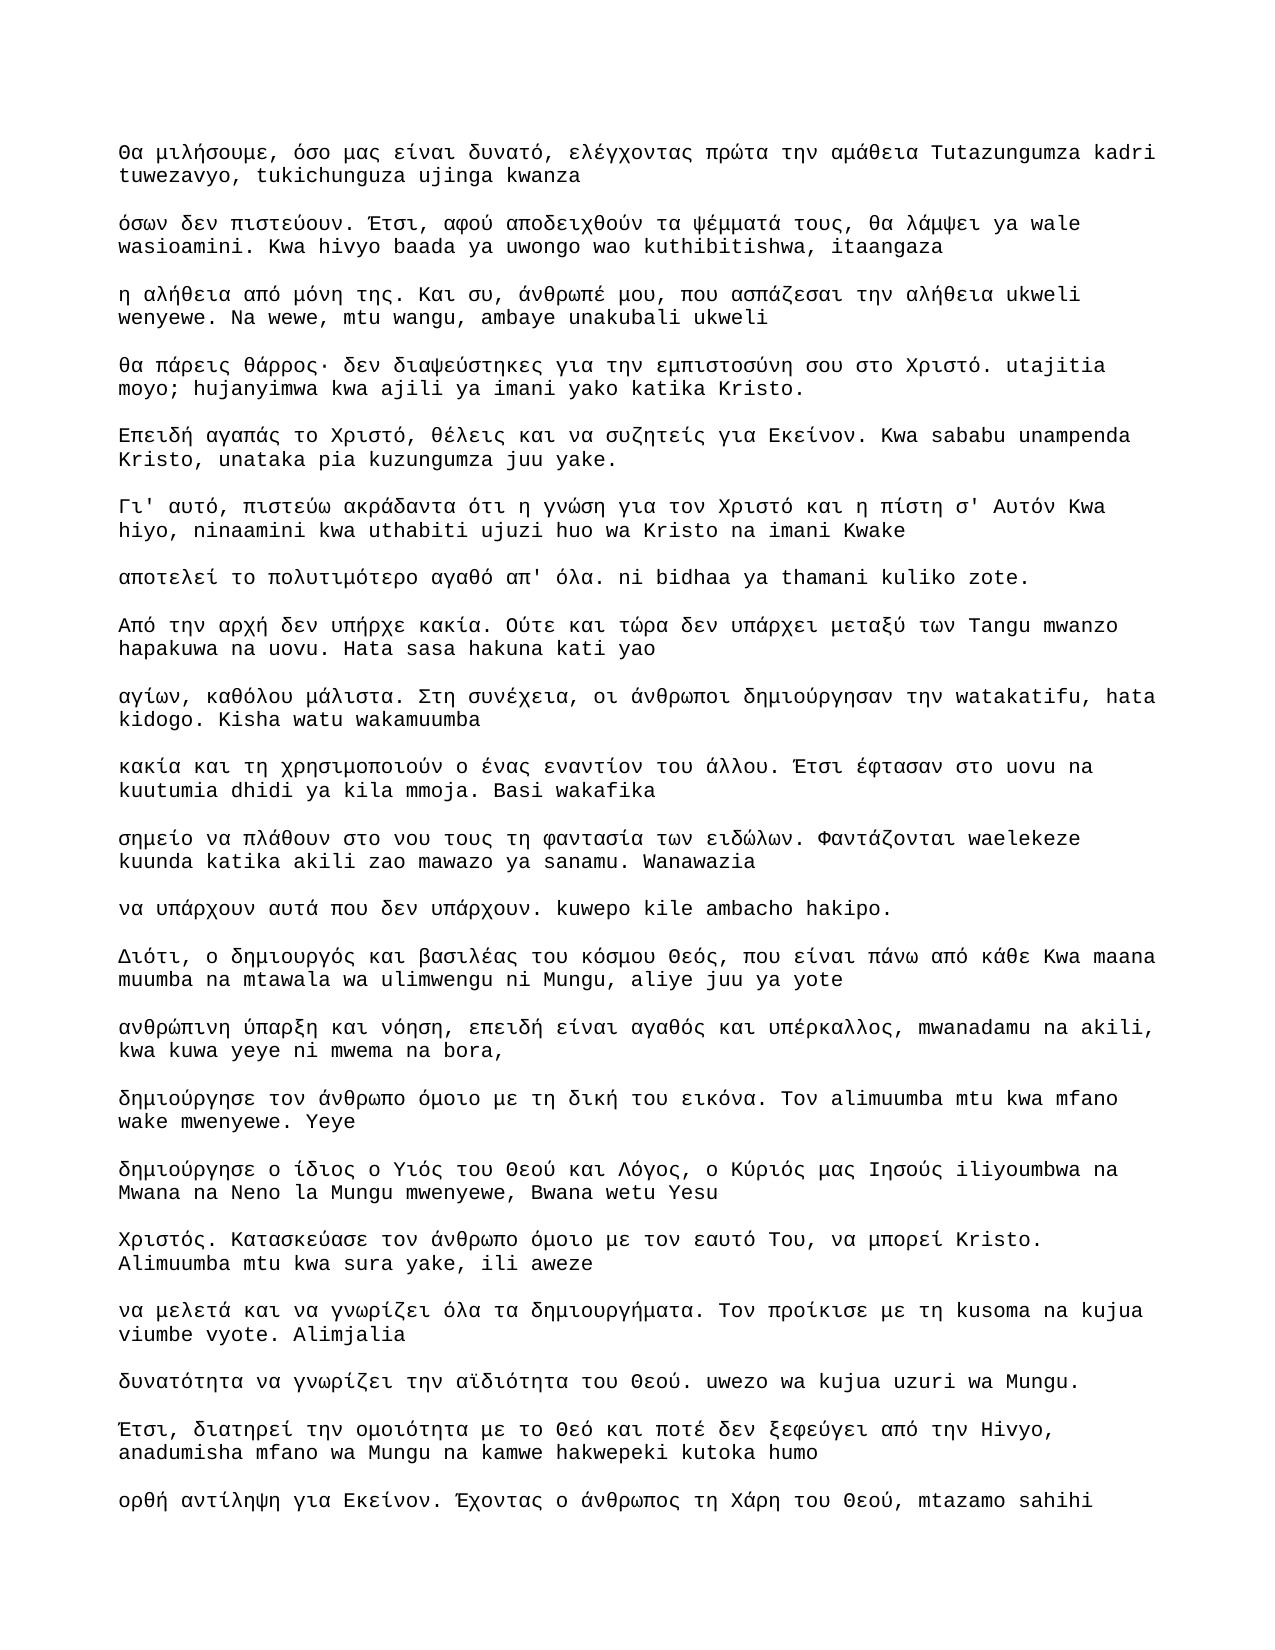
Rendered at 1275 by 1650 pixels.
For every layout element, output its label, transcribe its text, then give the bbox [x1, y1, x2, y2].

text Θα μιλήσουμε, όσο μας είναι δυνατό, ελέγχοντας πρώτα την αμάθεια Tutazungumza kadri tuwezavyo, tukichunguza ujinga kwanza [118, 142, 1157, 189]
text δημιούργησε ο ίδιος ο Υιός του Θεού και Λόγος, ο Κύριός μας Ιησούς iliyoumbwa na Mwana na Neno la Mungu mwenyewe, Bwana wetu Yesu [118, 1158, 1157, 1206]
text ορθή αντίληψη για Εκείνον. Έχοντας ο άνθρωπος τη Χάρη του Θεού, mtazamo sahihi [118, 1489, 1157, 1513]
text κακία και τη χρησιμοποιούν ο ένας εναντίον του άλλου. Έτσι έφτασαν στο uovu na kuutumia dhidi ya kila mmoja. Basi wakafika [118, 757, 1157, 804]
text αποτελεί το πολυτιμότερο αγαθό απ' όλα. ni bidhaa ya thamani kuliko zote. [118, 567, 1157, 591]
text Διότι, ο δημιουργός και βασιλέας του κόσμου Θεός, που είναι πάνω από κάθε Kwa maana muumba na mtawala wa ulimwengu ni Mungu, aliye juu ya yote [118, 946, 1157, 993]
text Έτσι, διατηρεί την ομοιότητα με το Θεό και ποτέ δεν ξεφεύγει από την Hivyo, anadumisha mfano wa Mungu na kamwe hakwepeki kutoka humo [118, 1419, 1157, 1466]
text σημείο να πλάθουν στο νου τους τη φαντασία των ειδώλων. Φαντάζονται waelekeze kuunda katika akili zao mawazo ya sanamu. Wanawazia [118, 827, 1157, 875]
text αγίων, καθόλου μάλιστα. Στη συνέχεια, οι άνθρωποι δημιούργησαν την watakatifu, hata kidogo. Kisha watu wakamuumba [118, 686, 1157, 733]
text Χριστός. Κατασκεύασε τον άνθρωπο όμοιο με τον εαυτό Του, να μπορεί Kristo. Alimuumba mtu kwa sura yake, ili aweze [118, 1229, 1157, 1277]
text όσων δεν πιστεύουν. Έτσι, αφού αποδειχθούν τα ψέμματά τους, θα λάμψει ya wale wasioamini. Kwa hivyo baada ya uwongo wao kuthibitishwa, itaangaza [118, 213, 1157, 260]
text δημιούργησε τον άνθρωπο όμοιο με τη δική του εικόνα. Τον alimuumba mtu kwa mfano wake mwenyewe. Yeye [118, 1088, 1157, 1135]
text να μελετά και να γνωρίζει όλα τα δημιουργήματα. Τον προίκισε με τη kusoma na kujua viumbe vyote. Alimjalia [118, 1300, 1157, 1348]
text δυνατότητα να γνωρίζει την αϊδιότητα του Θεού. uwezo wa kujua uzuri wa Mungu. [118, 1371, 1157, 1395]
text Γι' αυτό, πιστεύω ακράδαντα ότι η γνώση για τον Χριστό και η πίστη σ' Αυτόν Kwa hiyo, ninaamini kwa uthabiti ujuzi huo wa Kristo na imani Kwake [118, 496, 1157, 544]
text Από την αρχή δεν υπήρχε κακία. Ούτε και τώρα δεν υπάρχει μεταξύ των Tangu mwanzo hapakuwa na uovu. Hata sasa hakuna kati yao [118, 615, 1157, 662]
text η αλήθεια από μόνη της. Και συ, άνθρωπέ μου, που ασπάζεσαι την αλήθεια ukweli wenyewe. Na wewe, mtu wangu, ambaye unakubali ukweli [118, 284, 1157, 331]
text να υπάρχουν αυτά που δεν υπάρχουν. kuwepo kile ambacho hakipo. [118, 898, 1157, 922]
text ανθρώπινη ύπαρξη και νόηση, επειδή είναι αγαθός και υπέρκαλλος, mwanadamu na akili, kwa kuwa yeye ni mwema na bora, [118, 1017, 1157, 1064]
text Επειδή αγαπάς το Χριστό, θέλεις και να συζητείς για Εκείνον. Kwa sababu unampenda Kristo, unataka pia kuzungumza juu yake. [118, 426, 1157, 473]
text θα πάρεις θάρρος· δεν διαψεύστηκες για την εμπιστοσύνη σου στο Χριστό. utajitia moyo; hujanyimwa kwa ajili ya imani yako katika Kristo. [118, 354, 1157, 402]
